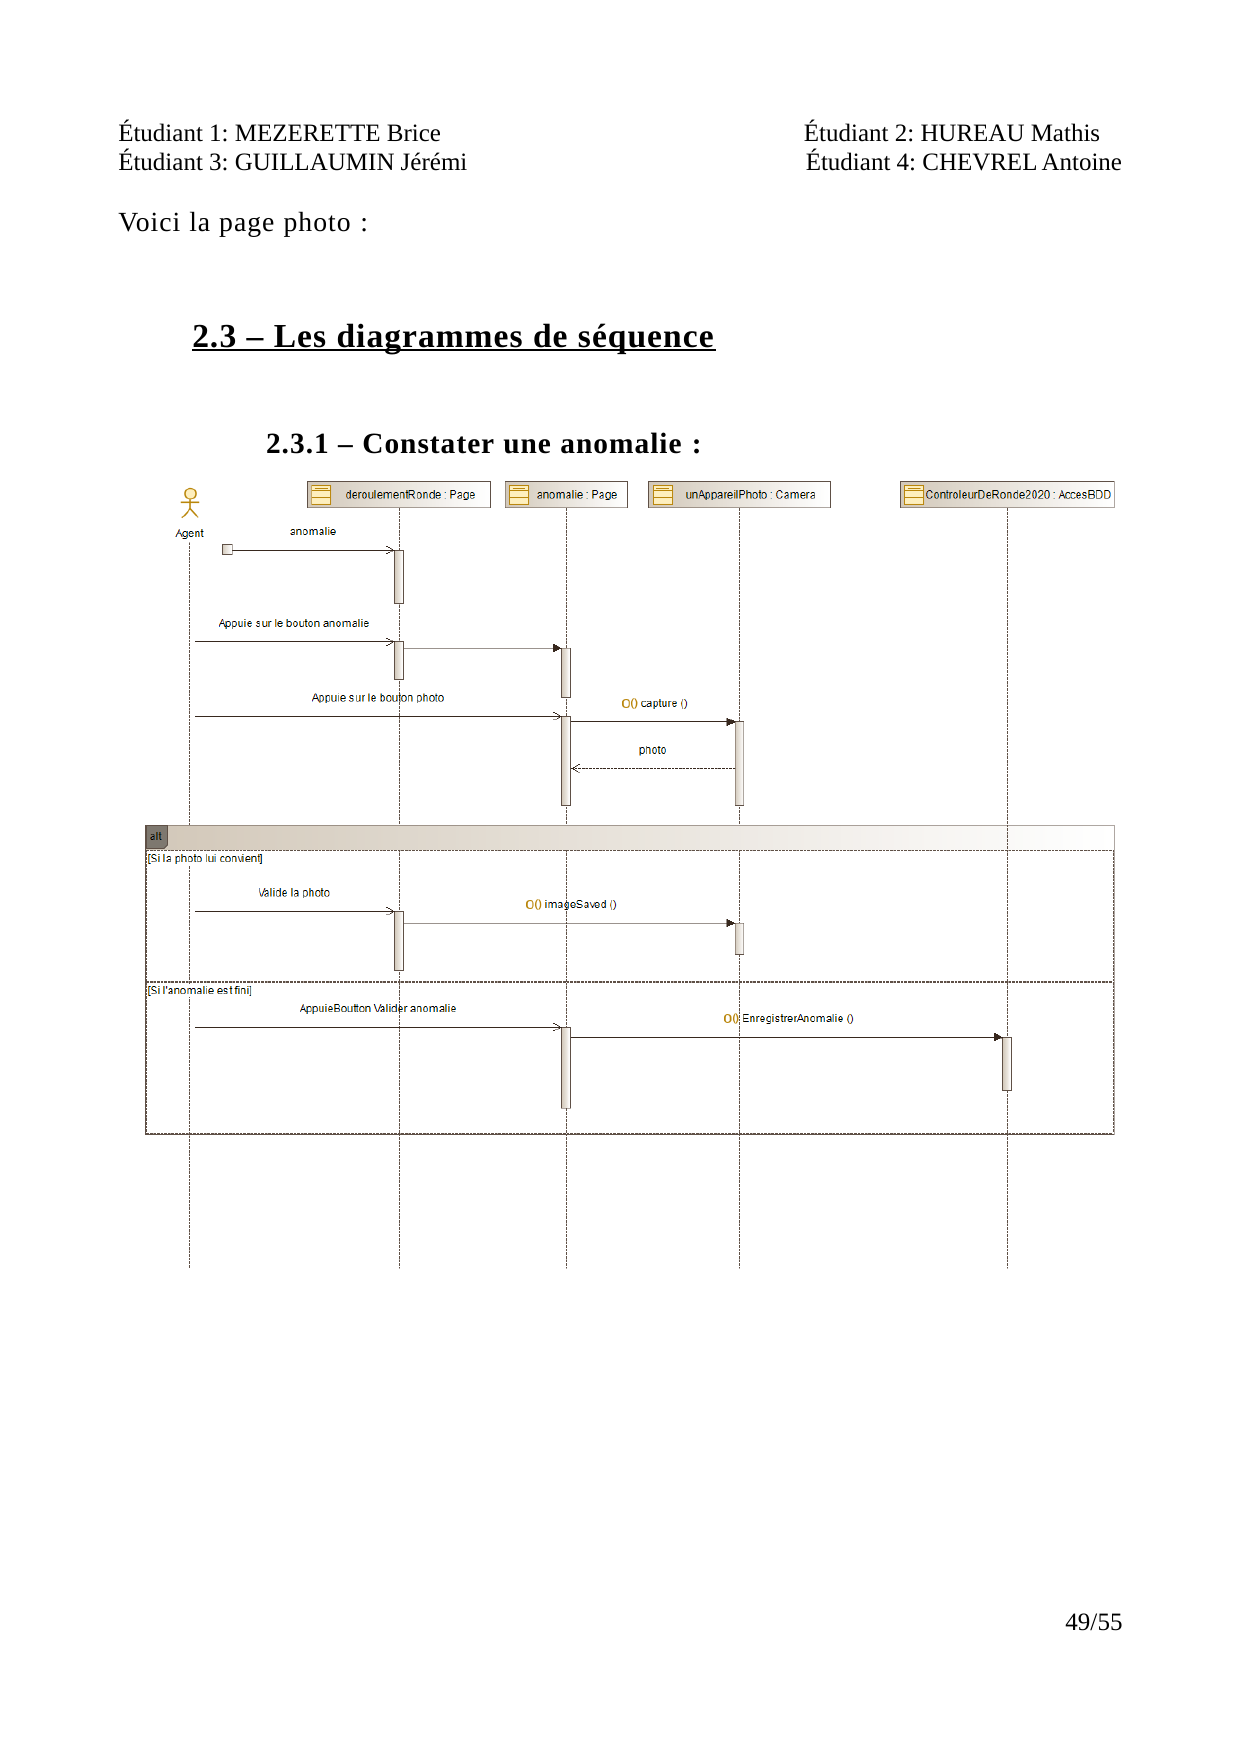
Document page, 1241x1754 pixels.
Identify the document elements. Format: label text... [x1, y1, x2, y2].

subtitle 2.3 – Les diagrammes de séquence [118, 316, 1122, 354]
picture [118, 472, 1123, 1277]
subtitle 2.3.1 – Constater une anomalie : [118, 426, 1122, 460]
text Voici la page photo : [118, 205, 1122, 237]
